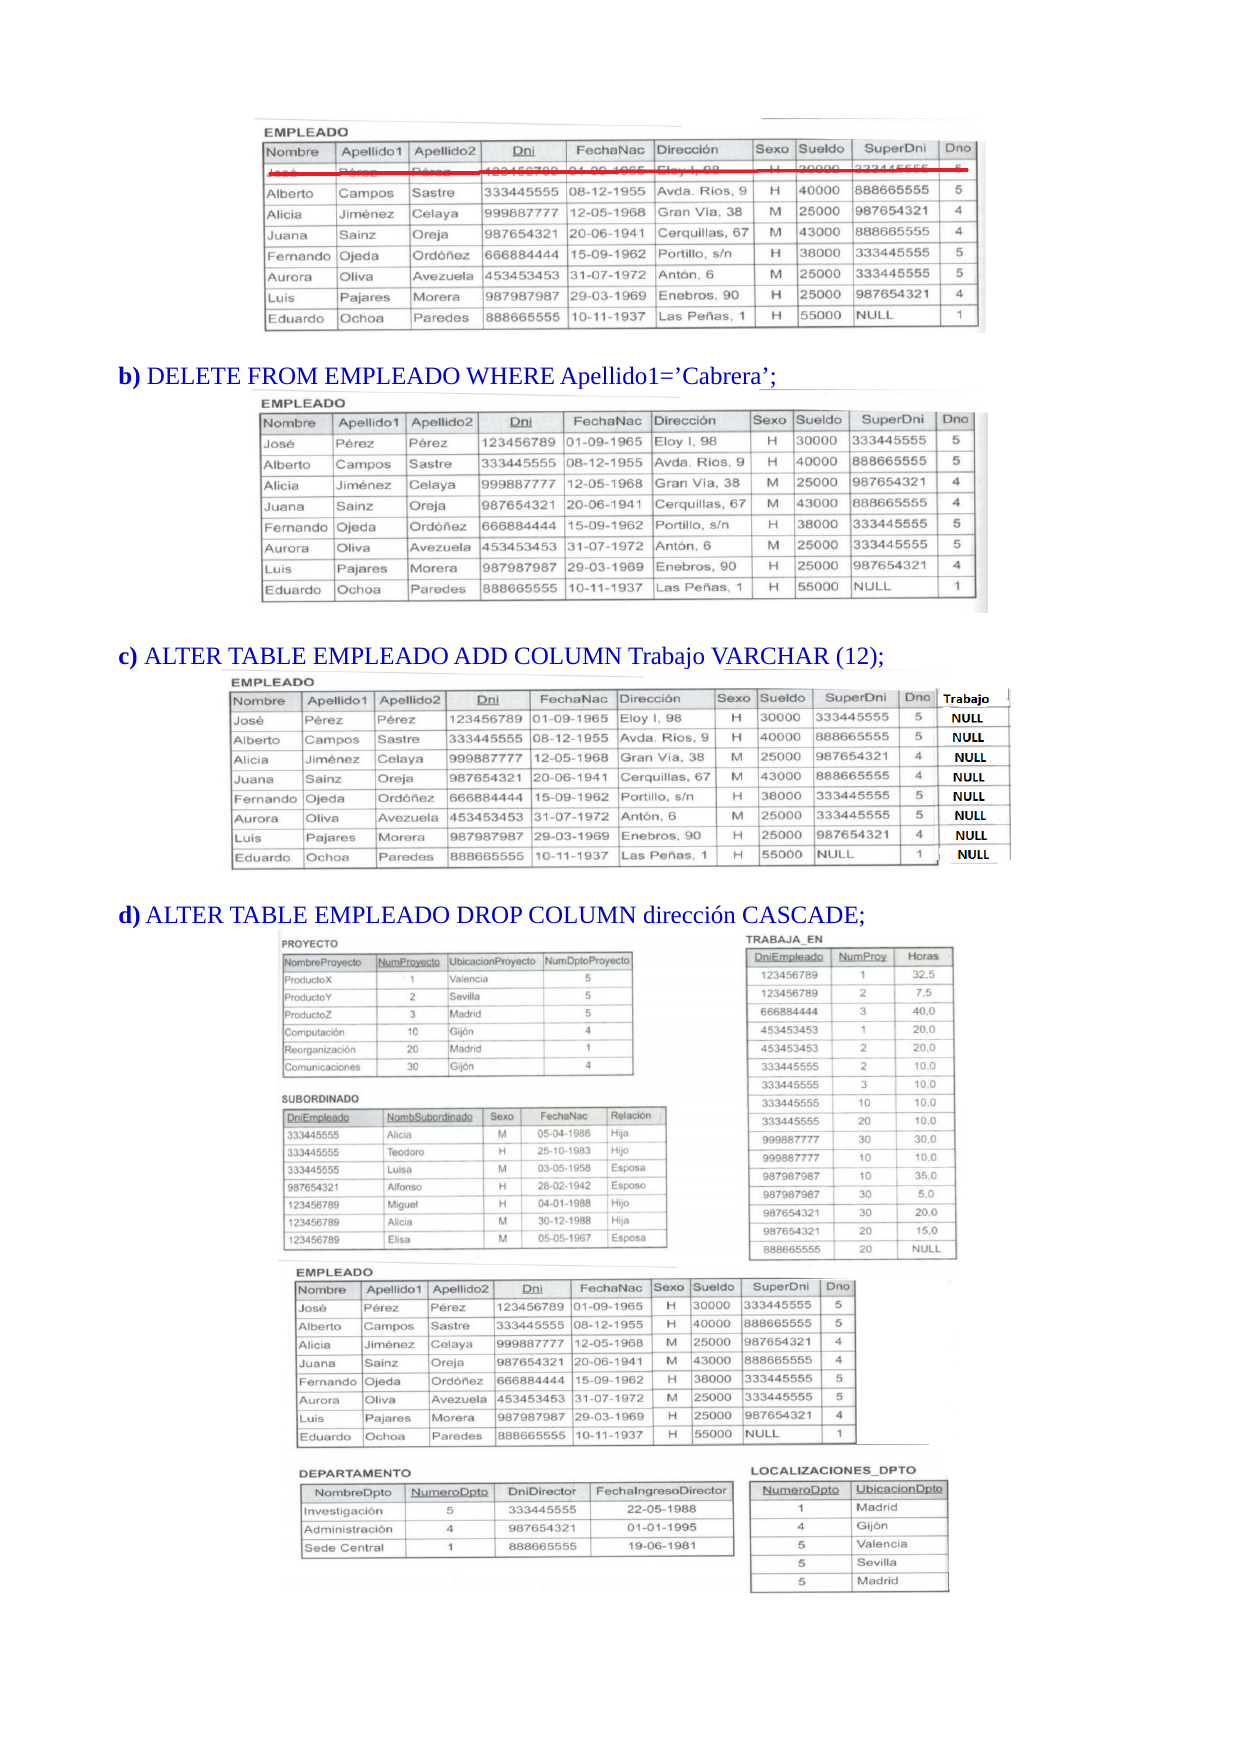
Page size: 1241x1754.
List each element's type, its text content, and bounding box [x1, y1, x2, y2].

text b) DELETE FROM EMPLEADO WHERE Apellido1=’Cabrera’; [118, 361, 1122, 390]
picture [254, 118, 986, 333]
picture [251, 389, 989, 613]
text d) ALTER TABLE EMPLEADO DROP COLUMN dirección CASCADE; [118, 900, 1122, 929]
text c) ALTER TABLE EMPLEADO ADD COLUMN Trabajo VARCHAR (12); [118, 641, 1122, 670]
picture [221, 669, 1019, 872]
picture [277, 929, 963, 1595]
